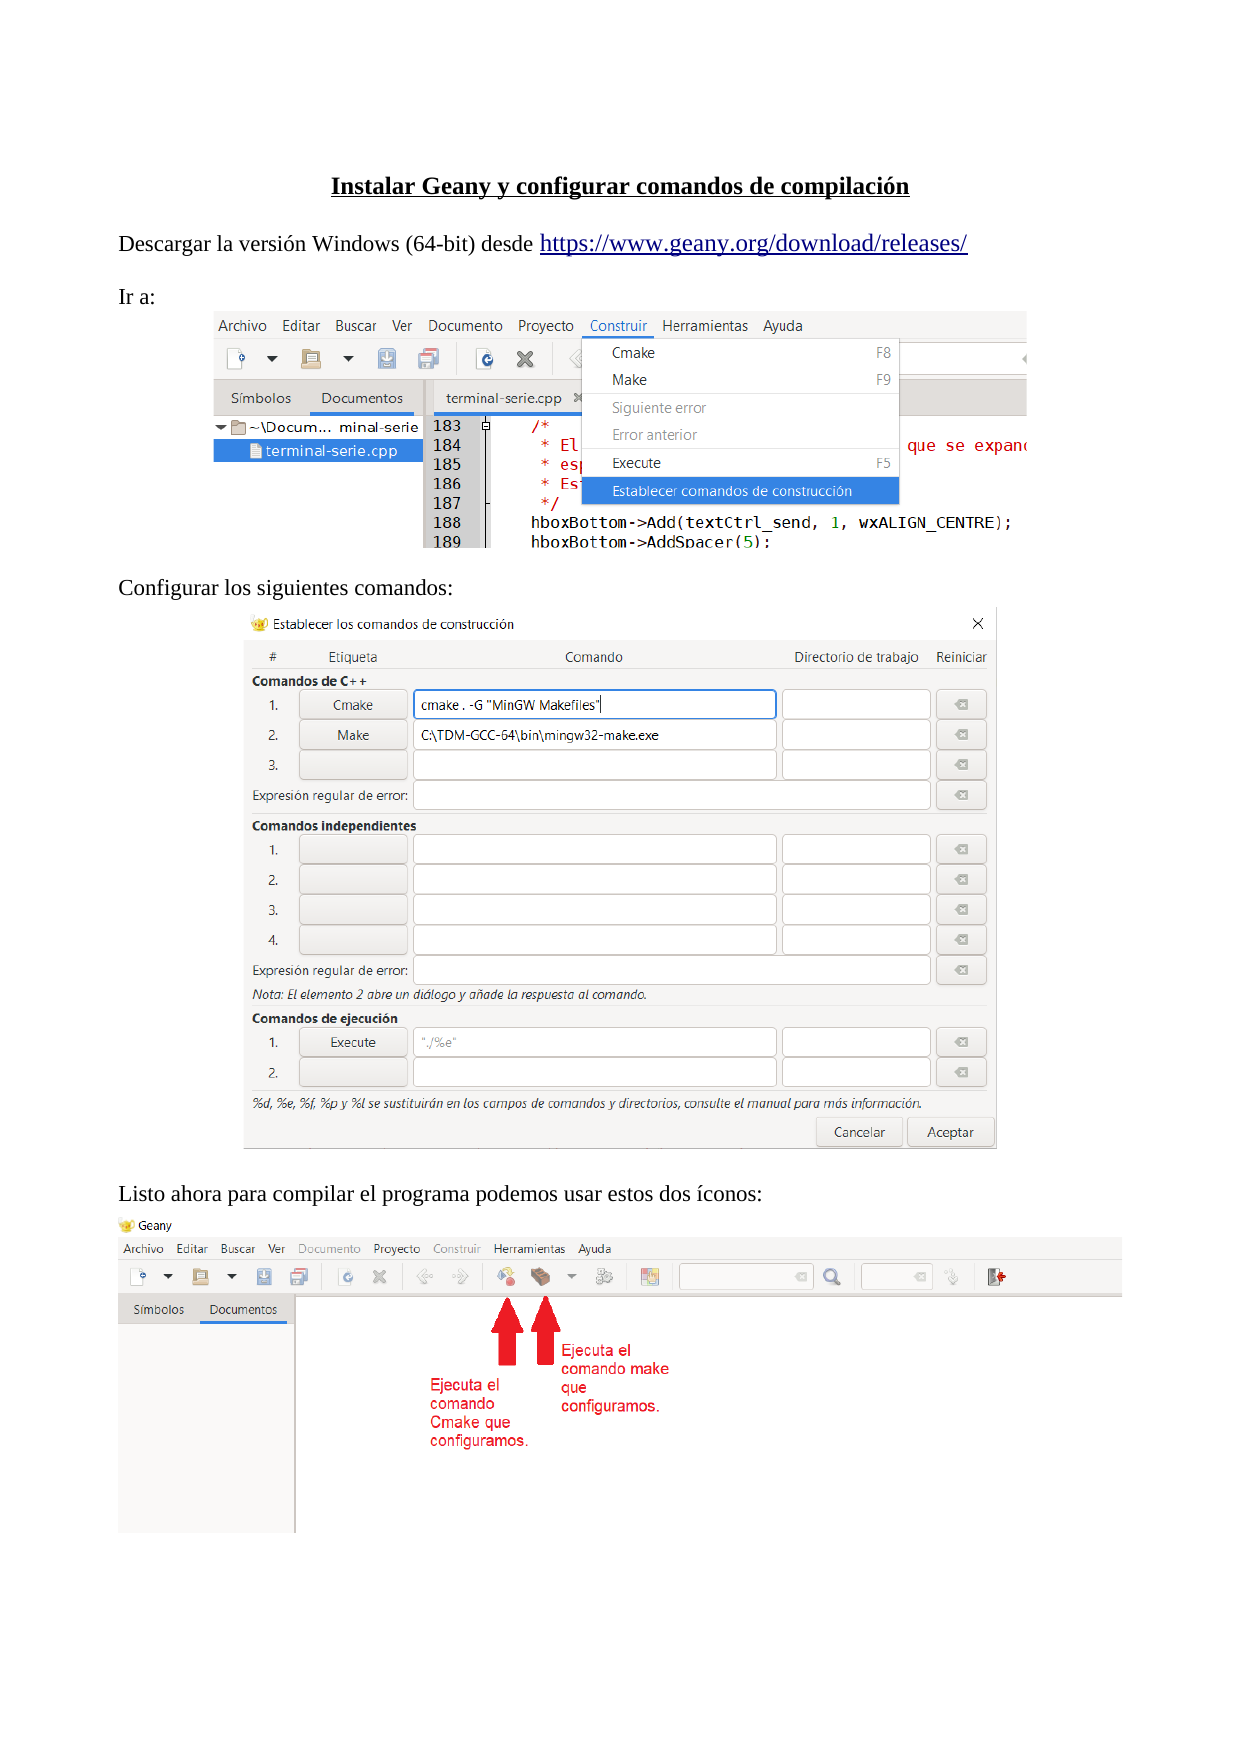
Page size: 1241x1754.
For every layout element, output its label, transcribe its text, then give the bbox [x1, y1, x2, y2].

text Instalar Geany y configurar comandos de compilación [118, 171, 1122, 199]
picture [118, 1214, 1123, 1533]
text Ir a: [118, 283, 1122, 310]
picture [213, 309, 1027, 548]
text Descargar la versión Windows (64-bit) desde https://www.geany.org/download/releases/ [118, 228, 1122, 257]
picture [243, 607, 997, 1149]
text Listo ahora para compilar el programa podemos usar estos dos íconos: [118, 1180, 1122, 1207]
text Configurar los siguientes comandos: [118, 574, 1122, 601]
